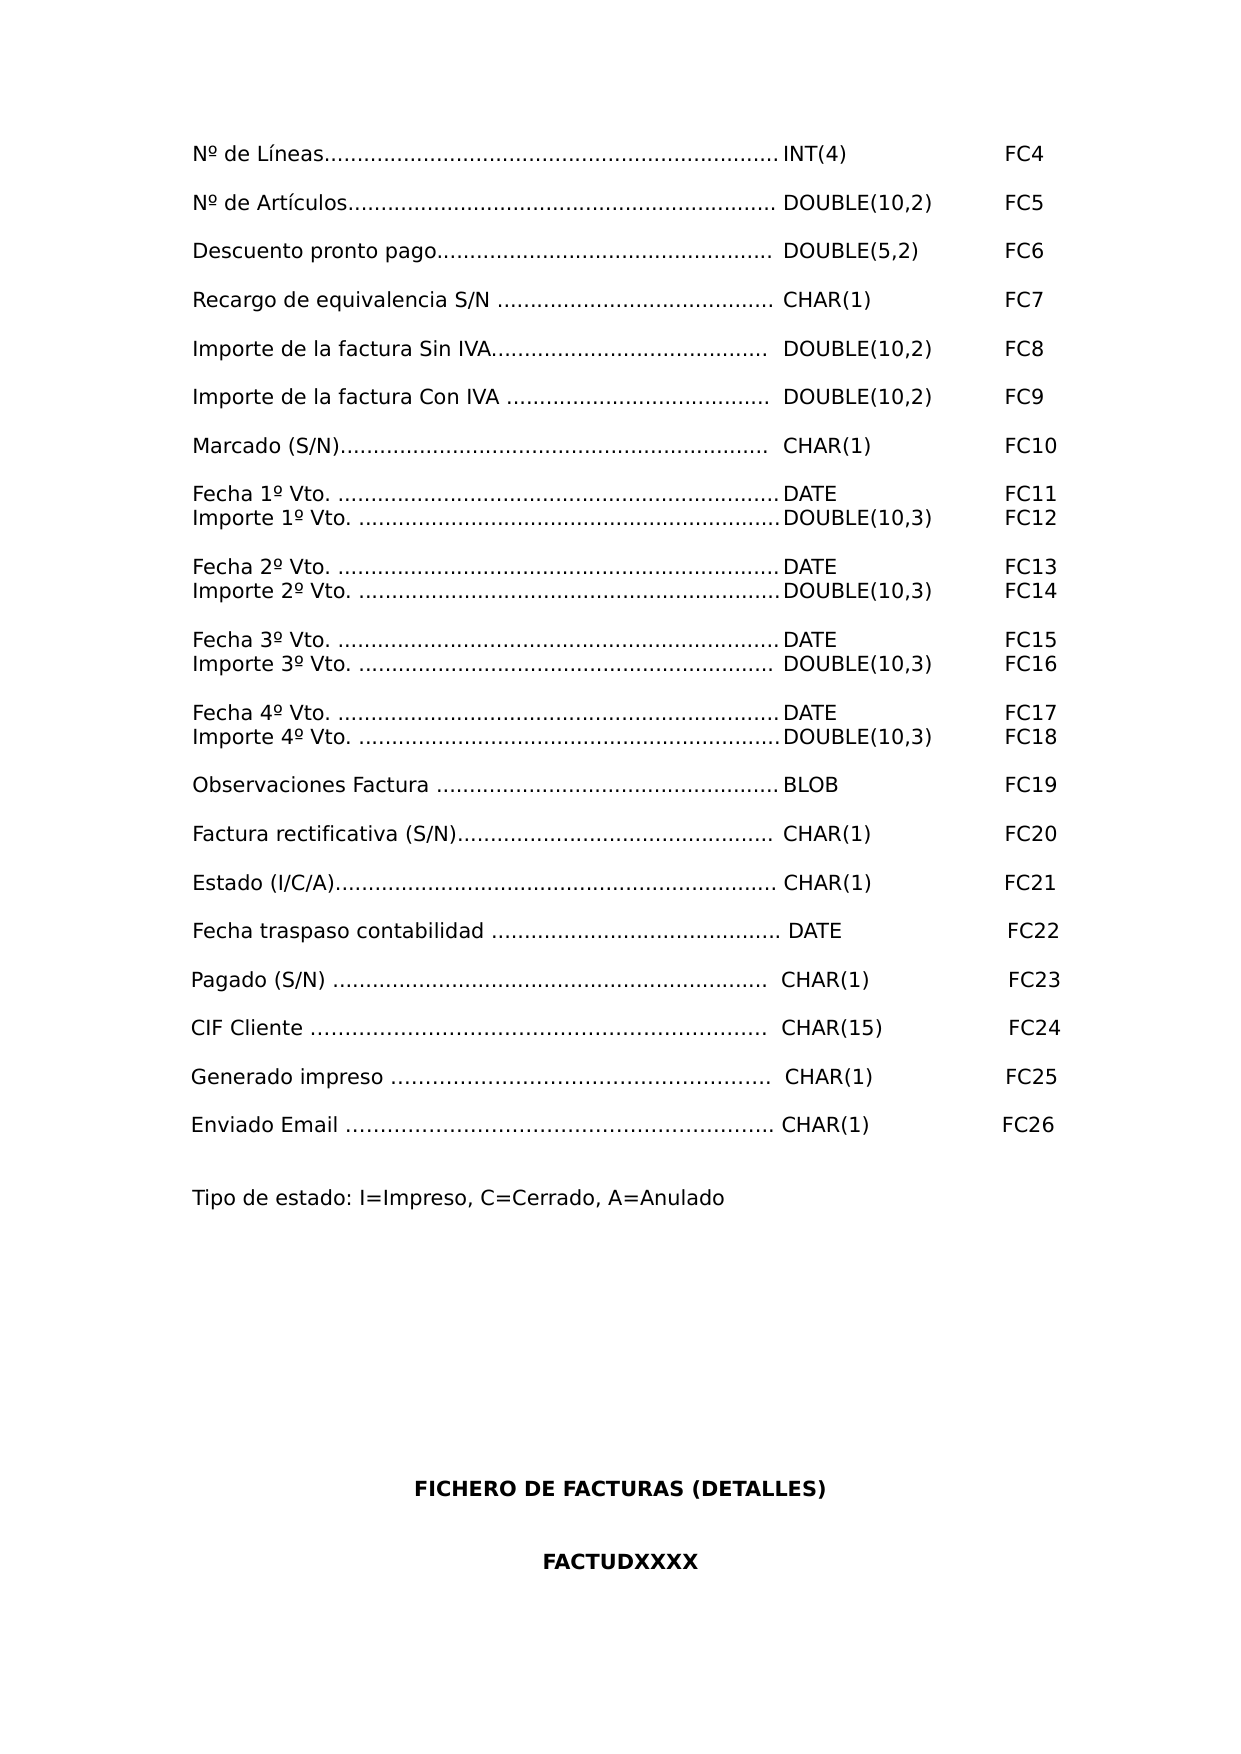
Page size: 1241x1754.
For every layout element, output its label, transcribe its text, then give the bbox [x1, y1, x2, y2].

text Nº de Líneas..................................................................... INT(4) FC4 [118, 142, 1122, 167]
text Pagado (S/N) .................................................................. CHAR(1) FC23 [118, 968, 1122, 992]
text FACTUDXXXX [118, 1550, 1122, 1574]
text Generado impreso ………………………………………………. CHAR(1) FC25 [118, 1065, 1122, 1089]
text Nº de Artículos................................................................. DOUBLE(10,2) FC5 [118, 191, 1122, 215]
text Importe 3º Vto. ............................................................... DOUBLE(10,3) FC16 [118, 652, 1122, 676]
text Importe 2º Vto. ................................................................ DOUBLE(10,3) FC14 [118, 579, 1122, 603]
text Fecha 4º Vto. ................................................................... DATE FC17 [118, 701, 1122, 725]
text Fecha 1º Vto. ................................................................... DATE FC11 [118, 482, 1122, 506]
text FICHERO DE FACTURAS (DETALLES) [118, 1477, 1122, 1502]
text Importe 4º Vto. ................................................................ DOUBLE(10,3) FC18 [118, 725, 1122, 749]
text Marcado (S/N)................................................................. CHAR(1) FC10 [118, 434, 1122, 458]
text Importe de la factura Sin IVA.......................................... DOUBLE(10,2) FC8 [118, 337, 1122, 361]
text CIF Cliente ………………………………………………………… CHAR(15) FC24 [118, 1016, 1122, 1040]
text Tipo de estado: I=Impreso, C=Cerrado, A=Anulado [118, 1186, 1122, 1210]
text Fecha 3º Vto. ................................................................... DATE FC15 [118, 628, 1122, 652]
text Enviado Email …………………………………………………….. CHAR(1) FC26 [118, 1113, 1122, 1137]
text Descuento pronto pago................................................... DOUBLE(5,2) FC6 [118, 239, 1122, 264]
text Fecha 2º Vto. ................................................................... DATE FC13 [118, 555, 1122, 579]
text Recargo de equivalencia S/N .......................................... CHAR(1) FC7 [118, 288, 1122, 312]
text Estado (I/C/A)................................................................... CHAR(1) FC21 [118, 871, 1122, 895]
text Importe 1º Vto. ................................................................ DOUBLE(10,3) FC12 [118, 506, 1122, 531]
text Factura rectificativa (S/N)................................................ CHAR(1) FC20 [118, 822, 1122, 846]
text Observaciones Factura .................................................... BLOB FC19 [118, 773, 1122, 798]
text Importe de la factura Con IVA ........................................ DOUBLE(10,2) FC9 [118, 385, 1122, 409]
text Fecha traspaso contabilidad ............................................ DATE FC22 [118, 895, 1122, 943]
